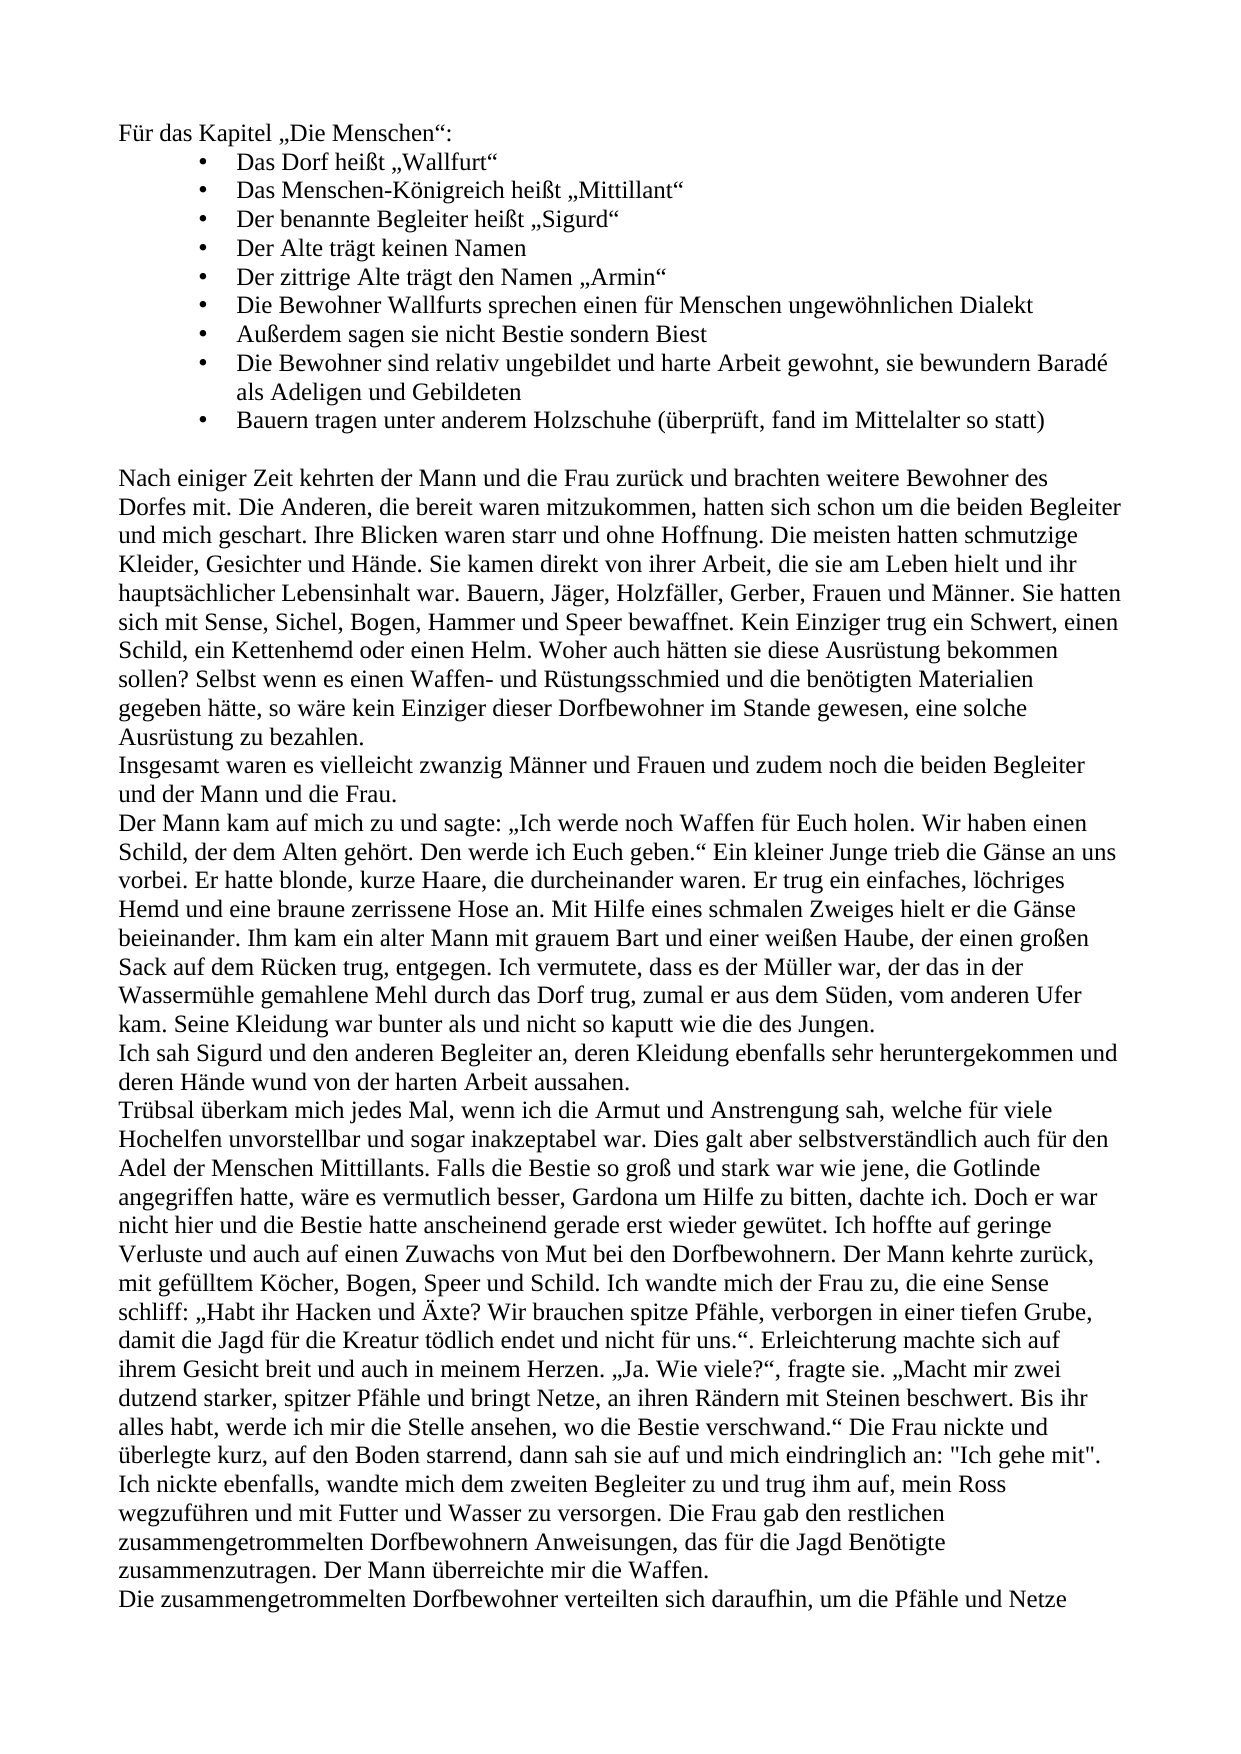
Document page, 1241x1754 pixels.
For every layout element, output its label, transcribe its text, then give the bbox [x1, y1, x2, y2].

list Das Dorf heißt „Wallfurt“ [199, 147, 1122, 176]
list Außerdem sagen sie nicht Bestie sondern Biest [199, 319, 1122, 348]
text Der Mann kam auf mich zu und sagte: „Ich werde noch Waffen für Euch holen. Wir haben einen Schild, der dem Alten gehört. Den werde ich Euch geben.“ Ein kleiner Junge trieb die Gänse an uns vorbei. Er hatte blonde, kurze Haare, die durcheinander waren. Er trug ein einfaches, löchriges Hemd und eine braune zerrissene Hose an. Mit Hilfe eines schmalen Zweiges hielt er die Gänse beieinander. Ihm kam ein alter Mann mit grauem Bart und einer weißen Haube, der einen großen Sack auf dem Rücken trug, entgegen. Ich vermutete, dass es der Müller war, der das in der Wassermühle gemahlene Mehl durch das Dorf trug, zumal er aus dem Süden, vom anderen Ufer kam. Seine Kleidung war bunter als und nicht so kaputt wie die des Jungen. [118, 808, 1122, 1038]
list Das Menschen-Königreich heißt „Mittillant“ [199, 176, 1122, 204]
list Bauern tragen unter anderem Holzschuhe (überprüft, fand im Mittelalter so statt) [199, 406, 1122, 434]
text Ich sah Sigurd und den anderen Begleiter an, deren Kleidung ebenfalls sehr heruntergekommen und deren Hände wund von der harten Arbeit aussahen. [118, 1038, 1122, 1096]
list Die Bewohner Wallfurts sprechen einen für Menschen ungewöhnlichen Dialekt [199, 291, 1122, 319]
list Der benannte Begleiter heißt „Sigurd“ [199, 204, 1122, 233]
text Trübsal überkam mich jedes Mal, wenn ich die Armut und Anstrengung sah, welche für viele Hochelfen unvorstellbar und sogar inakzeptabel war. Dies galt aber selbstverständlich auch für den Adel der Menschen Mittillants. Falls die Bestie so groß und stark war wie jene, die Gotlinde angegriffen hatte, wäre es vermutlich besser, Gardona um Hilfe zu bitten, dachte ich. Doch er war nicht hier und die Bestie hatte anscheinend gerade erst wieder gewütet. Ich hoffte auf geringe Verluste und auch auf einen Zuwachs von Mut bei den Dorfbewohnern. Der Mann kehrte zurück, mit gefülltem Köcher, Bogen, Speer und Schild. Ich wandte mich der Frau zu, die eine Sense schliff: „Habt ihr Hacken und Äxte? Wir brauchen spitze Pfähle, verborgen in einer tiefen Grube, damit die Jagd für die Kreatur tödlich endet und nicht für uns.“. Erleichterung machte sich auf ihrem Gesicht breit und auch in meinem Herzen. „Ja. Wie viele?“, fragte sie. „Macht mir zwei dutzend starker, spitzer Pfähle und bringt Netze, an ihren Rändern mit Steinen beschwert. Bis ihr alles habt, werde ich mir die Stelle ansehen, wo die Bestie verschwand.“ Die Frau nickte und überlegte kurz, auf den Boden starrend, dann sah sie auf und mich eindringlich an: "Ich gehe mit". Ich nickte ebenfalls, wandte mich dem zweiten Begleiter zu und trug ihm auf, mein Ross wegzuführen und mit Futter und Wasser zu versorgen. Die Frau gab den restlichen zusammengetrommelten Dorfbewohnern Anweisungen, das für die Jagd Benötigte zusammenzutragen. Der Mann überreichte mir die Waffen. [118, 1096, 1122, 1584]
text Die zusammengetrommelten Dorfbewohner verteilten sich daraufhin, um die Pfähle und Netze [118, 1584, 1122, 1613]
text Nach einiger Zeit kehrten der Mann und die Frau zurück und brachten weitere Bewohner des Dorfes mit. Die Anderen, die bereit waren mitzukommen, hatten sich schon um die beiden Begleiter und mich geschart. Ihre Blicken waren starr und ohne Hoffnung. Die meisten hatten schmutzige Kleider, Gesichter und Hände. Sie kamen direkt von ihrer Arbeit, die sie am Leben hielt und ihr hauptsächlicher Lebensinhalt war. Bauern, Jäger, Holzfäller, Gerber, Frauen und Männer. Sie hatten sich mit Sense, Sichel, Bogen, Hammer und Speer bewaffnet. Kein Einziger trug ein Schwert, einen Schild, ein Kettenhemd oder einen Helm. Woher auch hätten sie diese Ausrüstung bekommen sollen? Selbst wenn es einen Waffen- und Rüstungsschmied und die benötigten Materialien gegeben hätte, so wäre kein Einziger dieser Dorfbewohner im Stande gewesen, eine solche Ausrüstung zu bezahlen. [118, 463, 1122, 751]
text Für das Kapitel „Die Menschen“: [118, 118, 1122, 147]
list Der Alte trägt keinen Namen [199, 233, 1122, 262]
list Die Bewohner sind relativ ungebildet und harte Arbeit gewohnt, sie bewundern Baradé als Adeligen und Gebildeten [199, 348, 1122, 406]
list Der zittrige Alte trägt den Namen „Armin“ [199, 262, 1122, 291]
text Insgesamt waren es vielleicht zwanzig Männer und Frauen und zudem noch die beiden Begleiter und der Mann und die Frau. [118, 751, 1122, 808]
